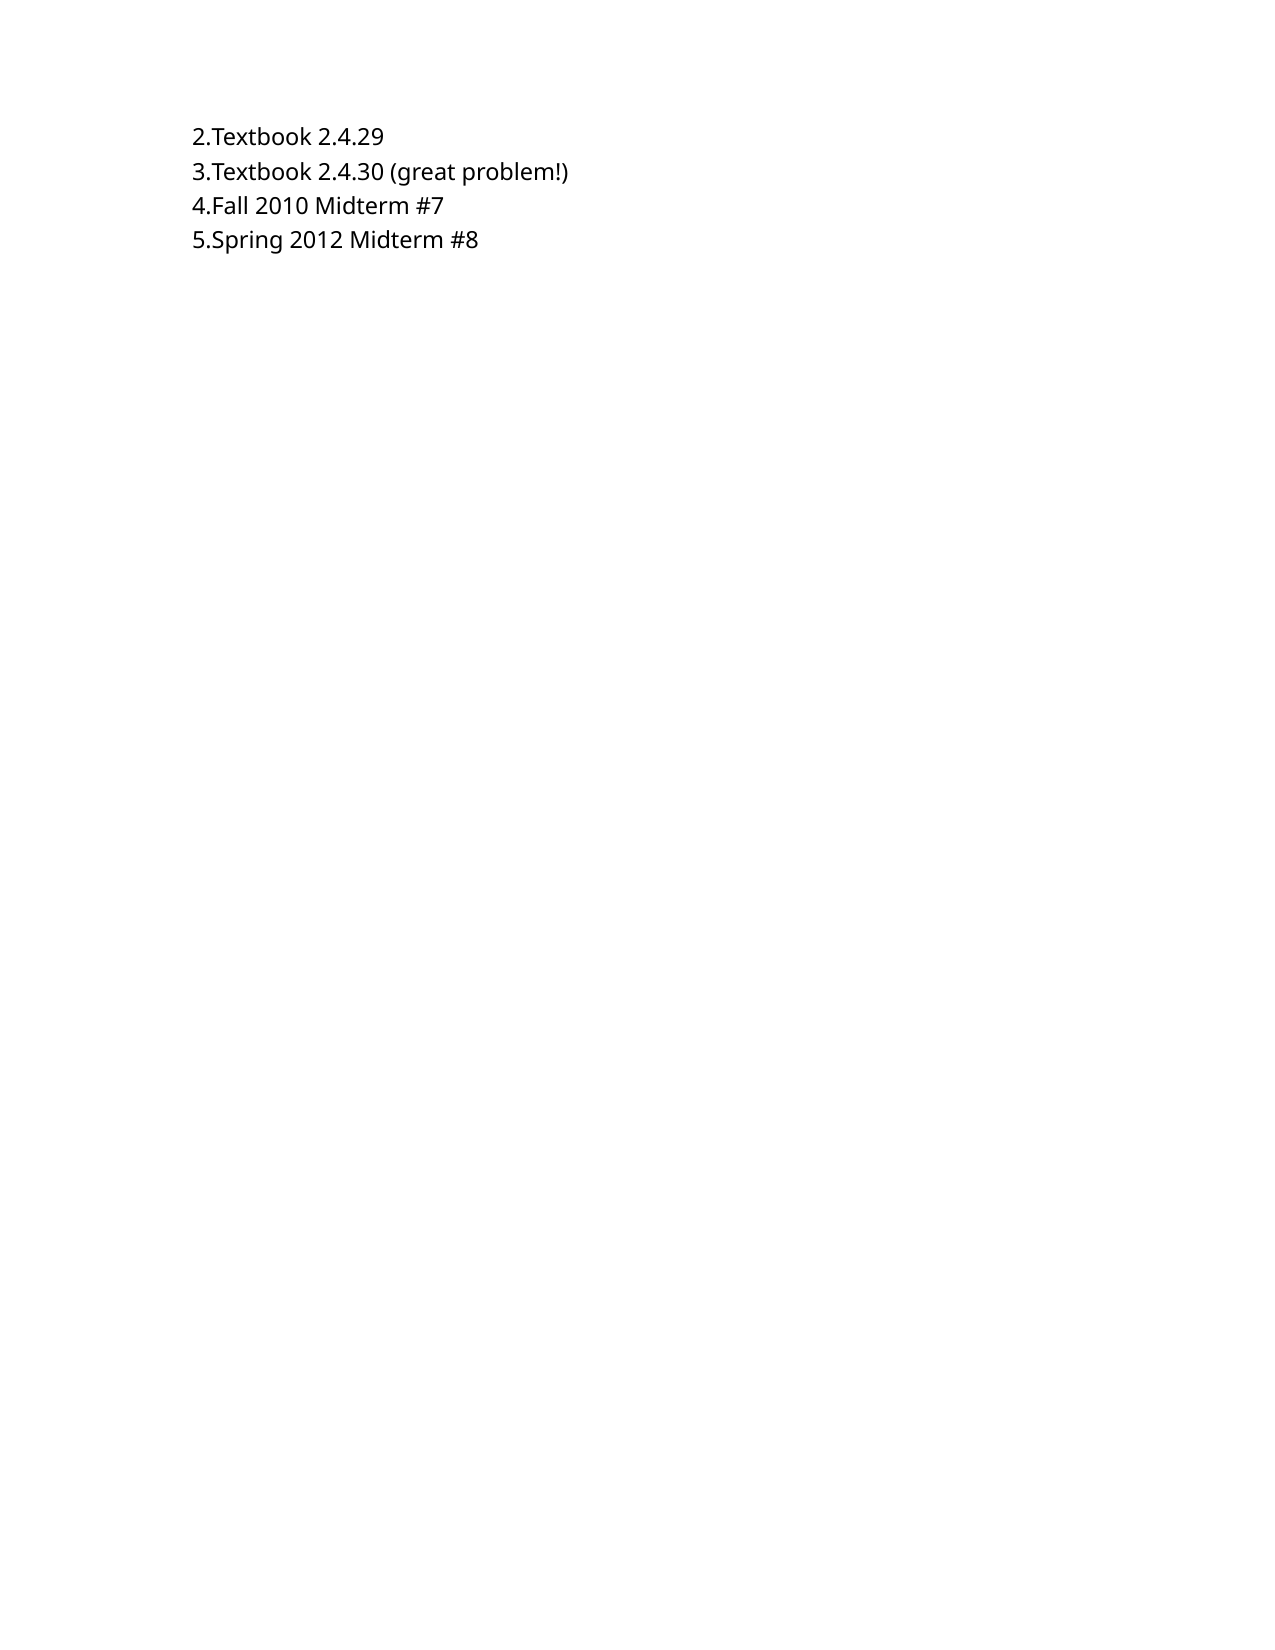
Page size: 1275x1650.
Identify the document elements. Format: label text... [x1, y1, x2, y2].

list Textbook 2.4.29 [118, 118, 1157, 152]
list Spring 2012 Midterm #8 [118, 221, 1157, 256]
list Fall 2010 Midterm #7 [118, 187, 1157, 221]
list Textbook 2.4.30 (great problem!) [118, 152, 1157, 187]
